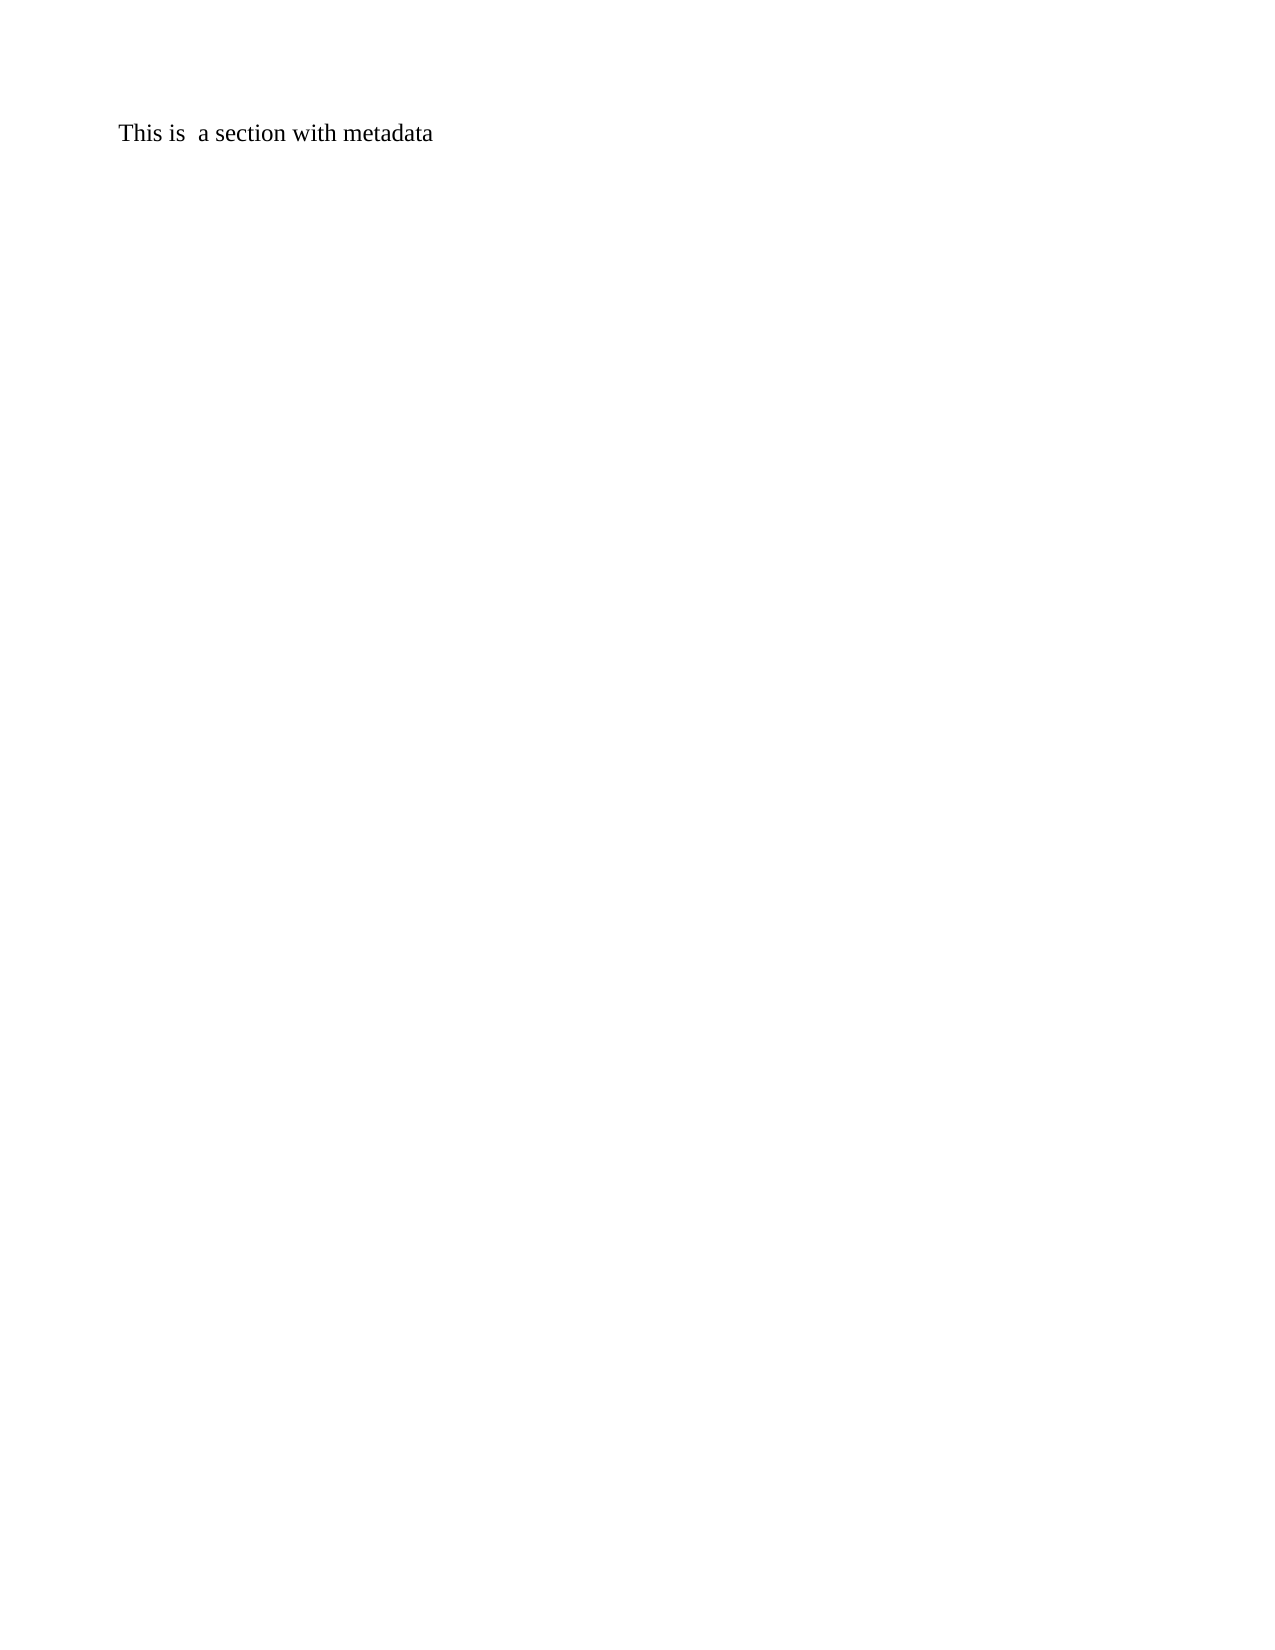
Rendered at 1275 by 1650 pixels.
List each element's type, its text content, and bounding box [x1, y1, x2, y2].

text This is a section with metadata [118, 118, 1157, 147]
